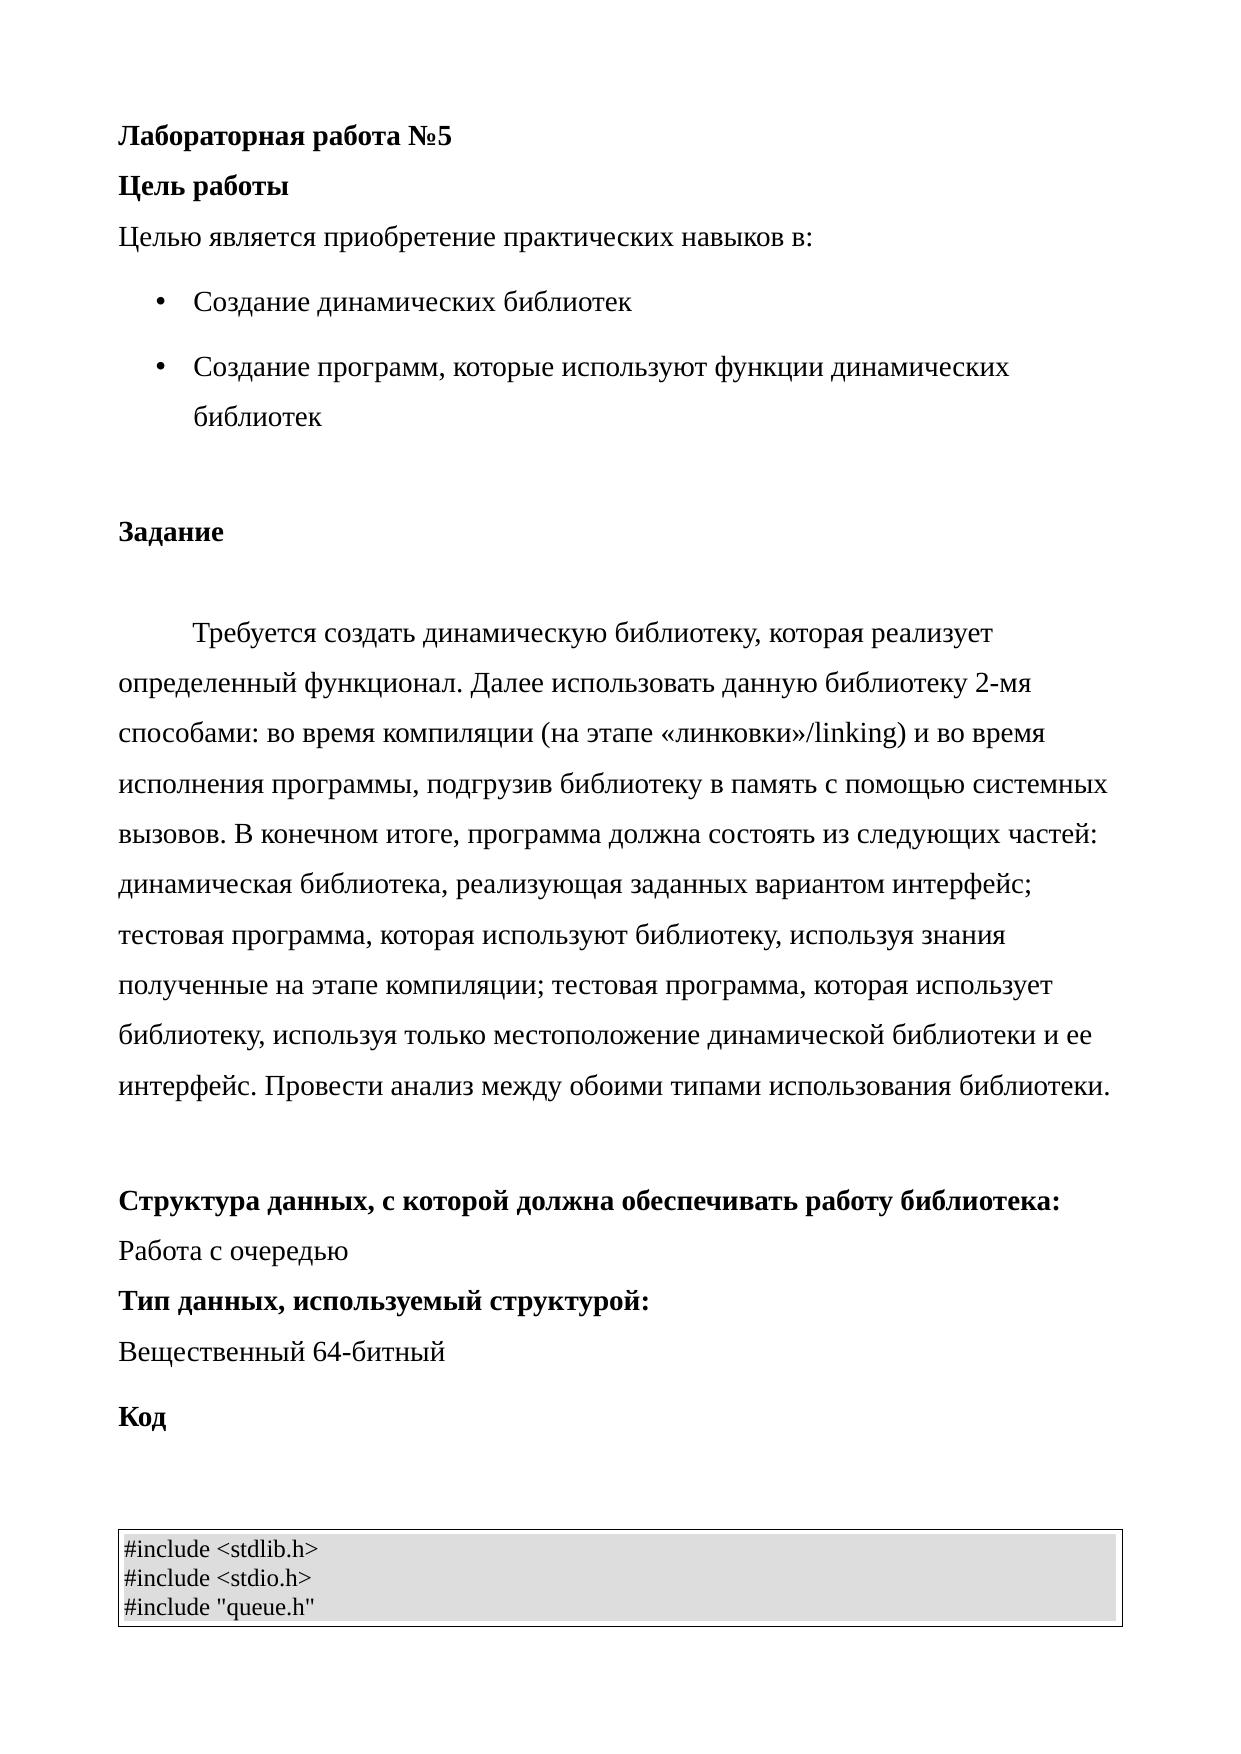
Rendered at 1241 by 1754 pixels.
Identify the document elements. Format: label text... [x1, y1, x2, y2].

text Лабораторная работа №5 [118, 118, 1122, 152]
list Создание динамических библиотек [156, 284, 1122, 317]
text Цель работы Целью является приобретение практических навыков в: [118, 168, 1122, 252]
list Создание программ, которые используют функции динамических библиотек [156, 349, 1122, 433]
table_header #include <stdlib.h> #include <stdio.h> #include "queue.h" [119, 1530, 1122, 1626]
text Код [118, 1399, 1122, 1432]
text Задание Требуется создать динамическую библиотеку, которая реализует определенный функционал. Далее использовать данную библиотеку 2-мя способами: во время компиляции (на этапе «линковки»/linking) и во время исполнения программы, подгрузив библиотеку в память с помощью системных вызовов. В конечном итоге, программа должна состоять из следующих частей: динамическая библиотека, реализующая заданных вариантом интерфейс; тестовая программа, которая используют библиотеку, используя знания полученные на этапе компиляции; тестовая программа, которая использует библиотеку, используя только местоположение динамической библиотеки и ее интерфейс. Провести анализ между обоими типами использования библиотеки. [118, 464, 1122, 1101]
text Структура данных, с которой должна обеспечивать работу библиотека: Работа с очередью Тип данных, используемый структурой: Вещественный 64-битный [118, 1133, 1122, 1367]
